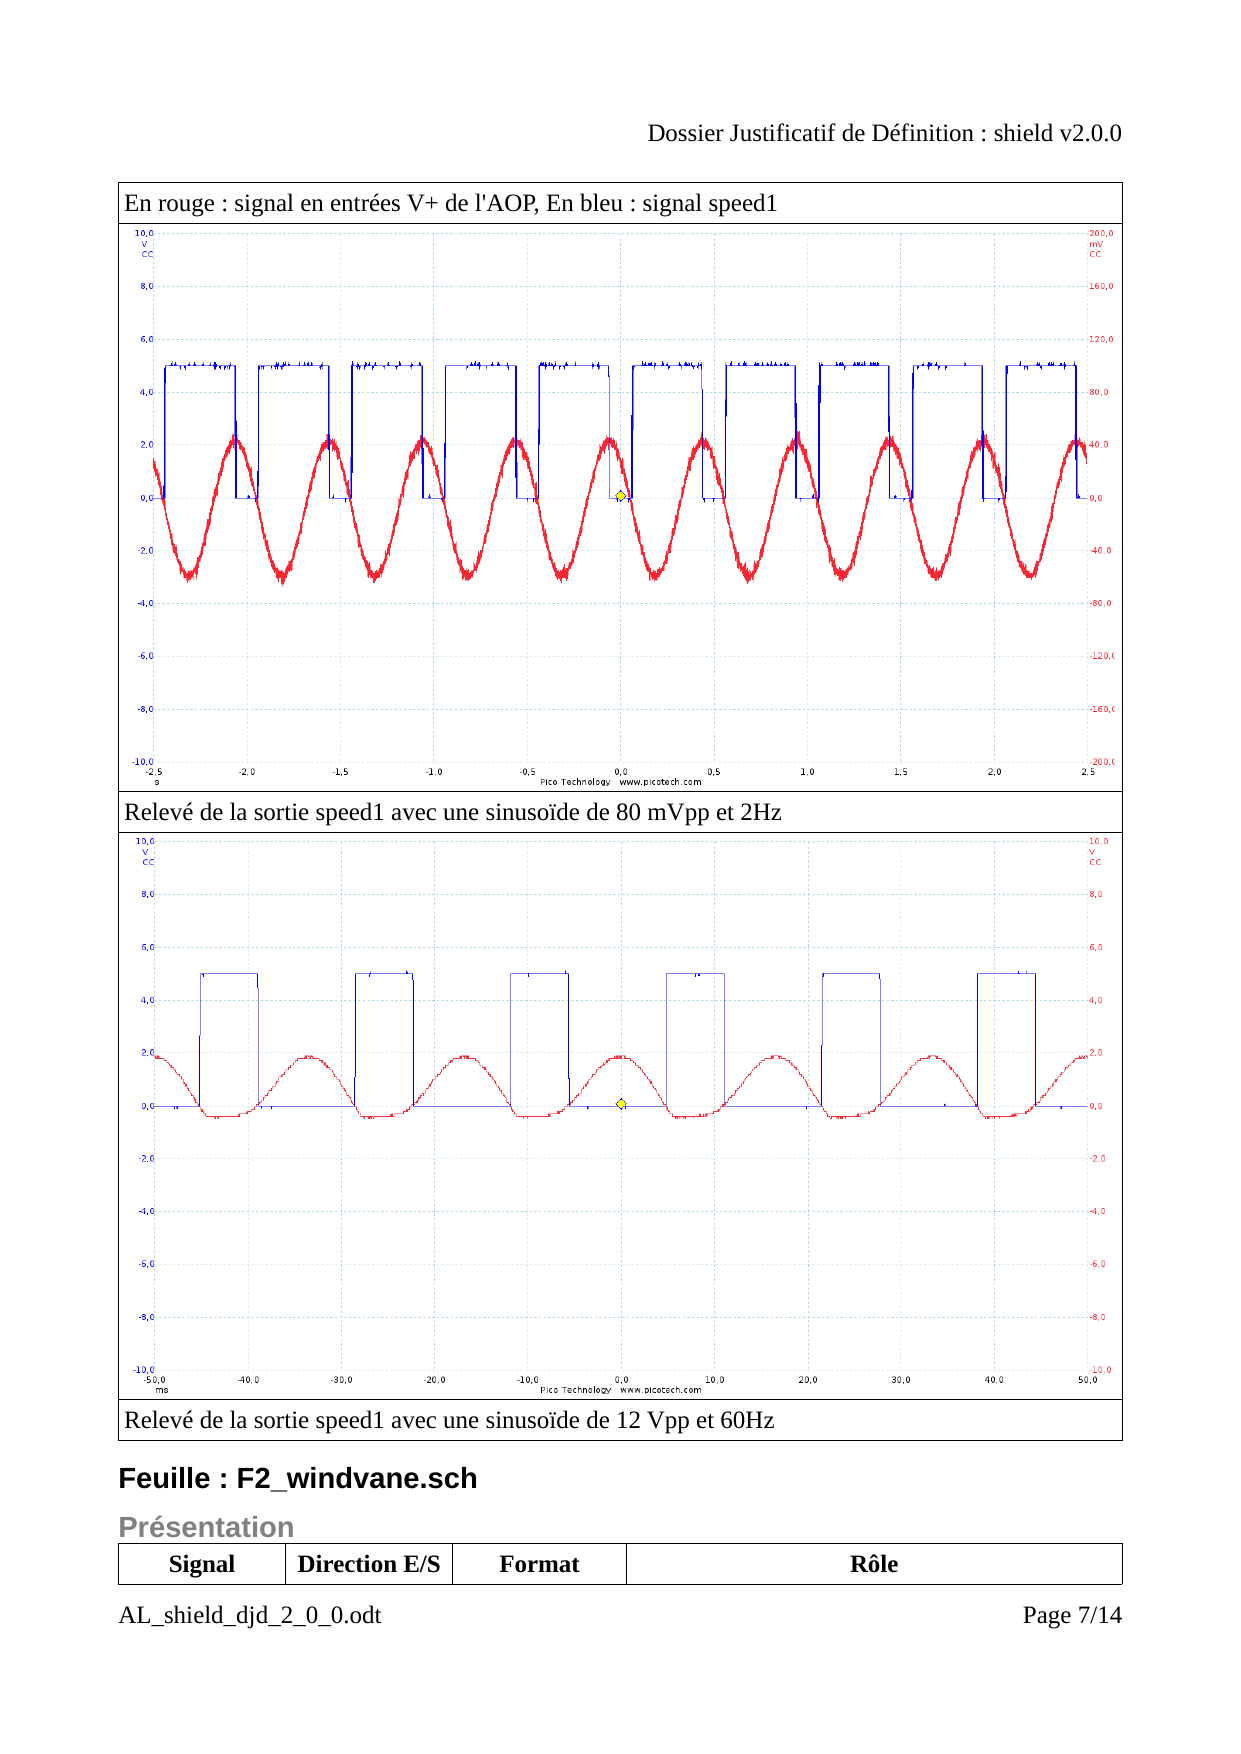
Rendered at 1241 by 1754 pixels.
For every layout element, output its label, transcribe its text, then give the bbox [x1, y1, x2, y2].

table_cell [119, 224, 1122, 791]
table_header Rôle [627, 1544, 1122, 1584]
table_cell [119, 833, 1122, 1399]
table_header Format [453, 1544, 626, 1584]
table_cell Relevé de la sortie speed1 avec une sinusoïde de 12 Vpp et 60Hz [119, 1400, 1122, 1440]
table_cell Relevé de la sortie speed1 avec une sinusoïde de 80 mVpp et 2Hz [119, 792, 1122, 832]
table_header Signal [119, 1544, 285, 1584]
subtitle Présentation [118, 1509, 1122, 1543]
table_header Direction E/S [286, 1544, 452, 1584]
table_header En rouge : signal en entrées V+ de l'AOP, En bleu : signal speed1 [119, 183, 1122, 223]
subtitle Feuille : F2_windvane.sch [118, 1461, 1122, 1495]
